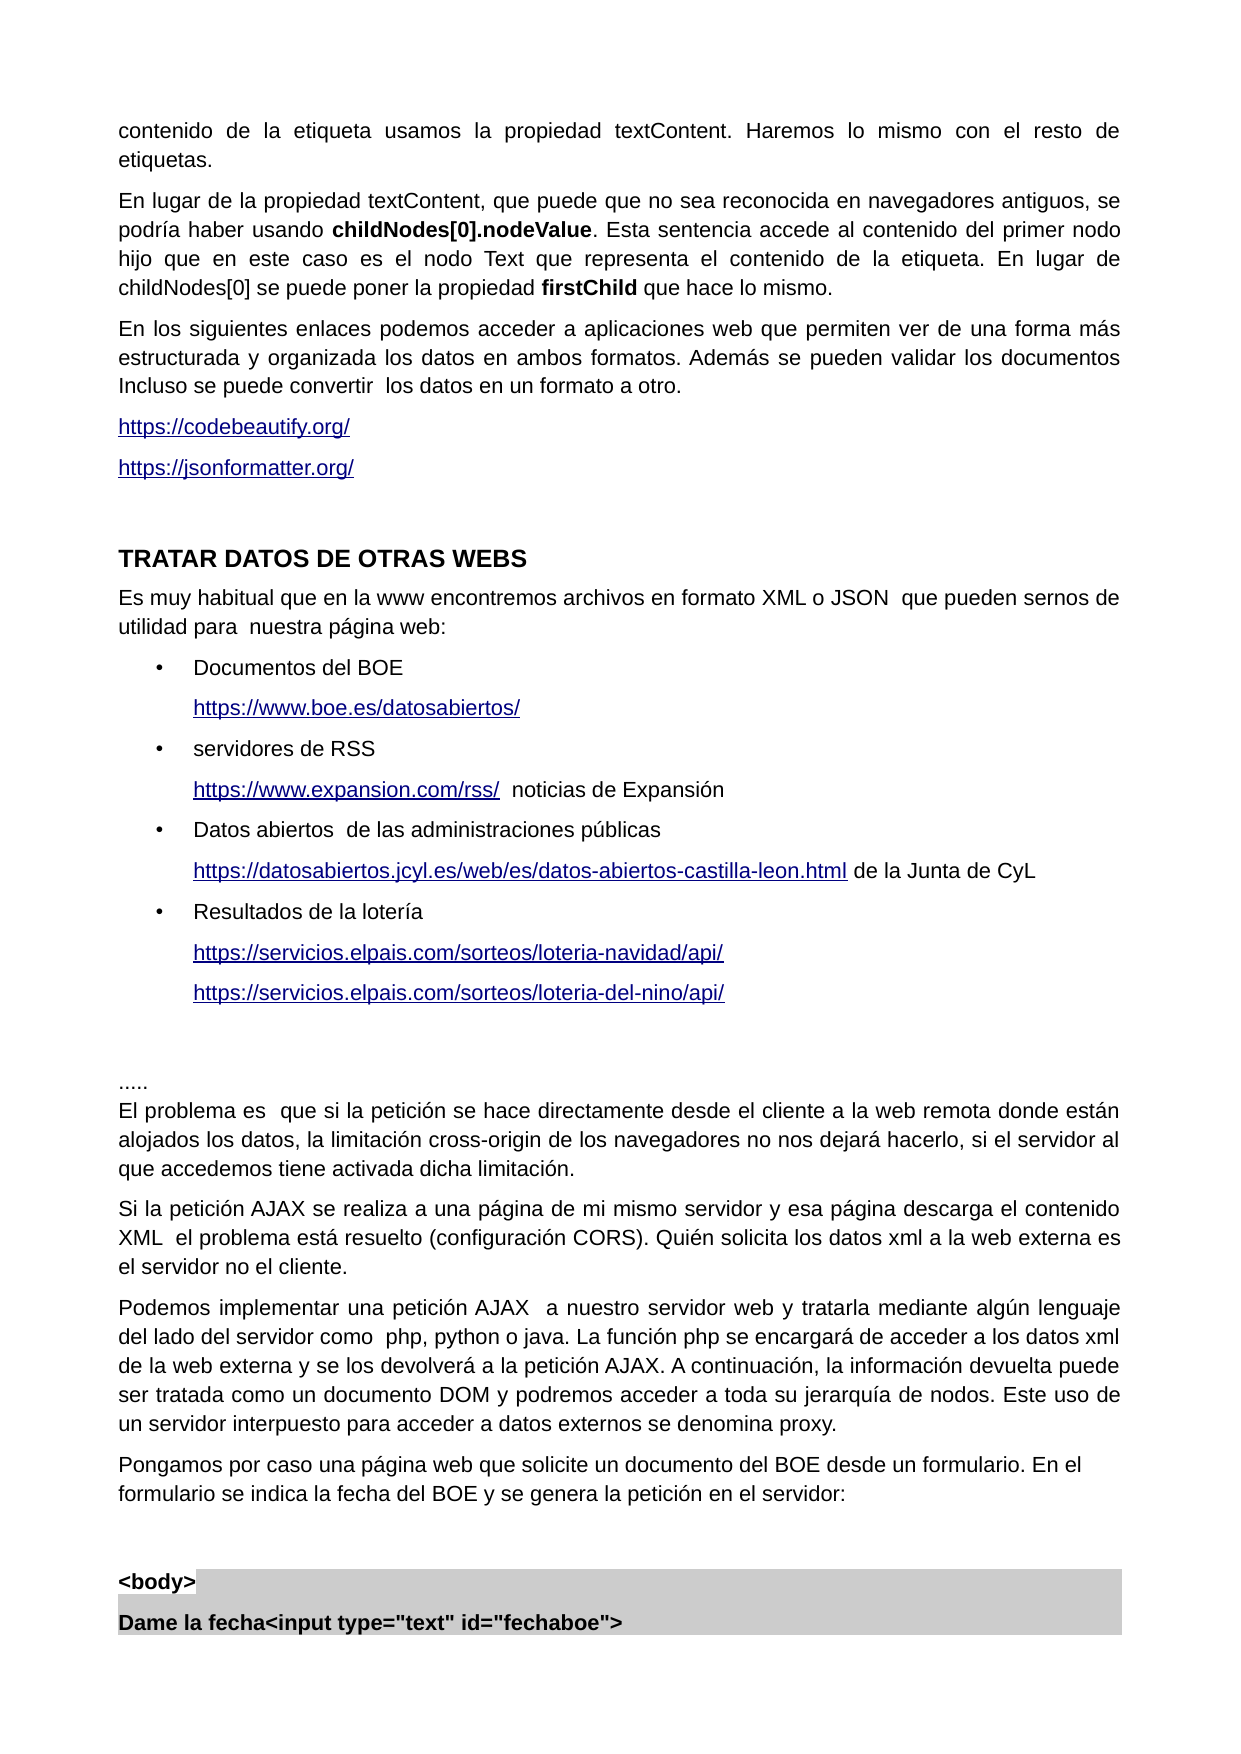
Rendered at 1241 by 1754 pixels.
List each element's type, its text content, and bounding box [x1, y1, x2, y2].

list https://www.expansion.com/rss/ noticias de Expansión [156, 777, 1122, 802]
text <body> [118, 1569, 1122, 1594]
list Documentos del BOE [156, 654, 1122, 679]
list https://servicios.elpais.com/sorteos/loteria-navidad/api/ [156, 939, 1122, 965]
text https://codebeautify.org/ [118, 414, 1122, 439]
text Podemos implementar una petición AJAX a nuestro servidor web y tratarla mediante algún lenguaje del lado del servidor como php, python o java. La función php se encargará de acceder a los datos xml de la web externa y se los devolverá a la petición AJAX. A continuación, la información devuelta puede ser tratada como un documento DOM y podremos acceder a toda su jerarquía de nodos. Este uso de un servidor interpuesto para acceder a datos externos se denomina proxy. [118, 1295, 1122, 1436]
text contenido de la etiqueta usamos la propiedad textContent. Haremos lo mismo con el resto de etiquetas. [118, 118, 1122, 172]
list Datos abiertos de las administraciones públicas [156, 817, 1122, 842]
list servidores de RSS [156, 736, 1122, 761]
text Si la petición AJAX se realiza a una página de mi mismo servidor y esa página descarga el contenido XML el problema está resuelto (configuración CORS). Quién solicita los datos xml a la web externa es el servidor no el cliente. [118, 1196, 1122, 1279]
list https://www.boe.es/datosabiertos/ [156, 695, 1122, 720]
text Pongamos por caso una página web que solicite un documento del BOE desde un formulario. En el formulario se indica la fecha del BOE y se genera la petición en el servidor: [118, 1451, 1122, 1506]
text https://jsonformatter.org/ [118, 455, 1122, 480]
text Es muy habitual que en la www encontremos archivos en formato XML o JSON que pueden sernos de utilidad para nuestra página web: [118, 585, 1122, 639]
text ..... El problema es que si la petición se hace directamente desde el cliente a la web remota donde están alojados los datos, la limitación cross-origin de los navegadores no nos dejará hacerlo, si el servidor al que accedemos tiene activada dicha limitación. [118, 1069, 1122, 1181]
list Resultados de la lotería [156, 899, 1122, 924]
text Dame la fecha<input type="text" id="fechaboe"> [118, 1609, 1122, 1635]
text TRATAR DATOS DE OTRAS WEBS [118, 543, 1122, 573]
list https://datosabiertos.jcyl.es/web/es/datos-abiertos-castilla-leon.html de la Junta de CyL [156, 858, 1122, 883]
text En los siguientes enlaces podemos acceder a aplicaciones web que permiten ver de una forma más estructurada y organizada los datos en ambos formatos. Además se pueden validar los documentos Incluso se puede convertir los datos en un formato a otro. [118, 315, 1122, 398]
list https://servicios.elpais.com/sorteos/loteria-del-nino/api/ [156, 980, 1122, 1005]
text En lugar de la propiedad textContent, que puede que no sea reconocida en navegadores antiguos, se podría haber usando childNodes[0].nodeValue. Esta sentencia accede al contenido del primer nodo hijo que en este caso es el nodo Text que representa el contenido de la etiqueta. En lugar de childNodes[0] se puede poner la propiedad firstChild que hace lo mismo. [118, 188, 1122, 300]
